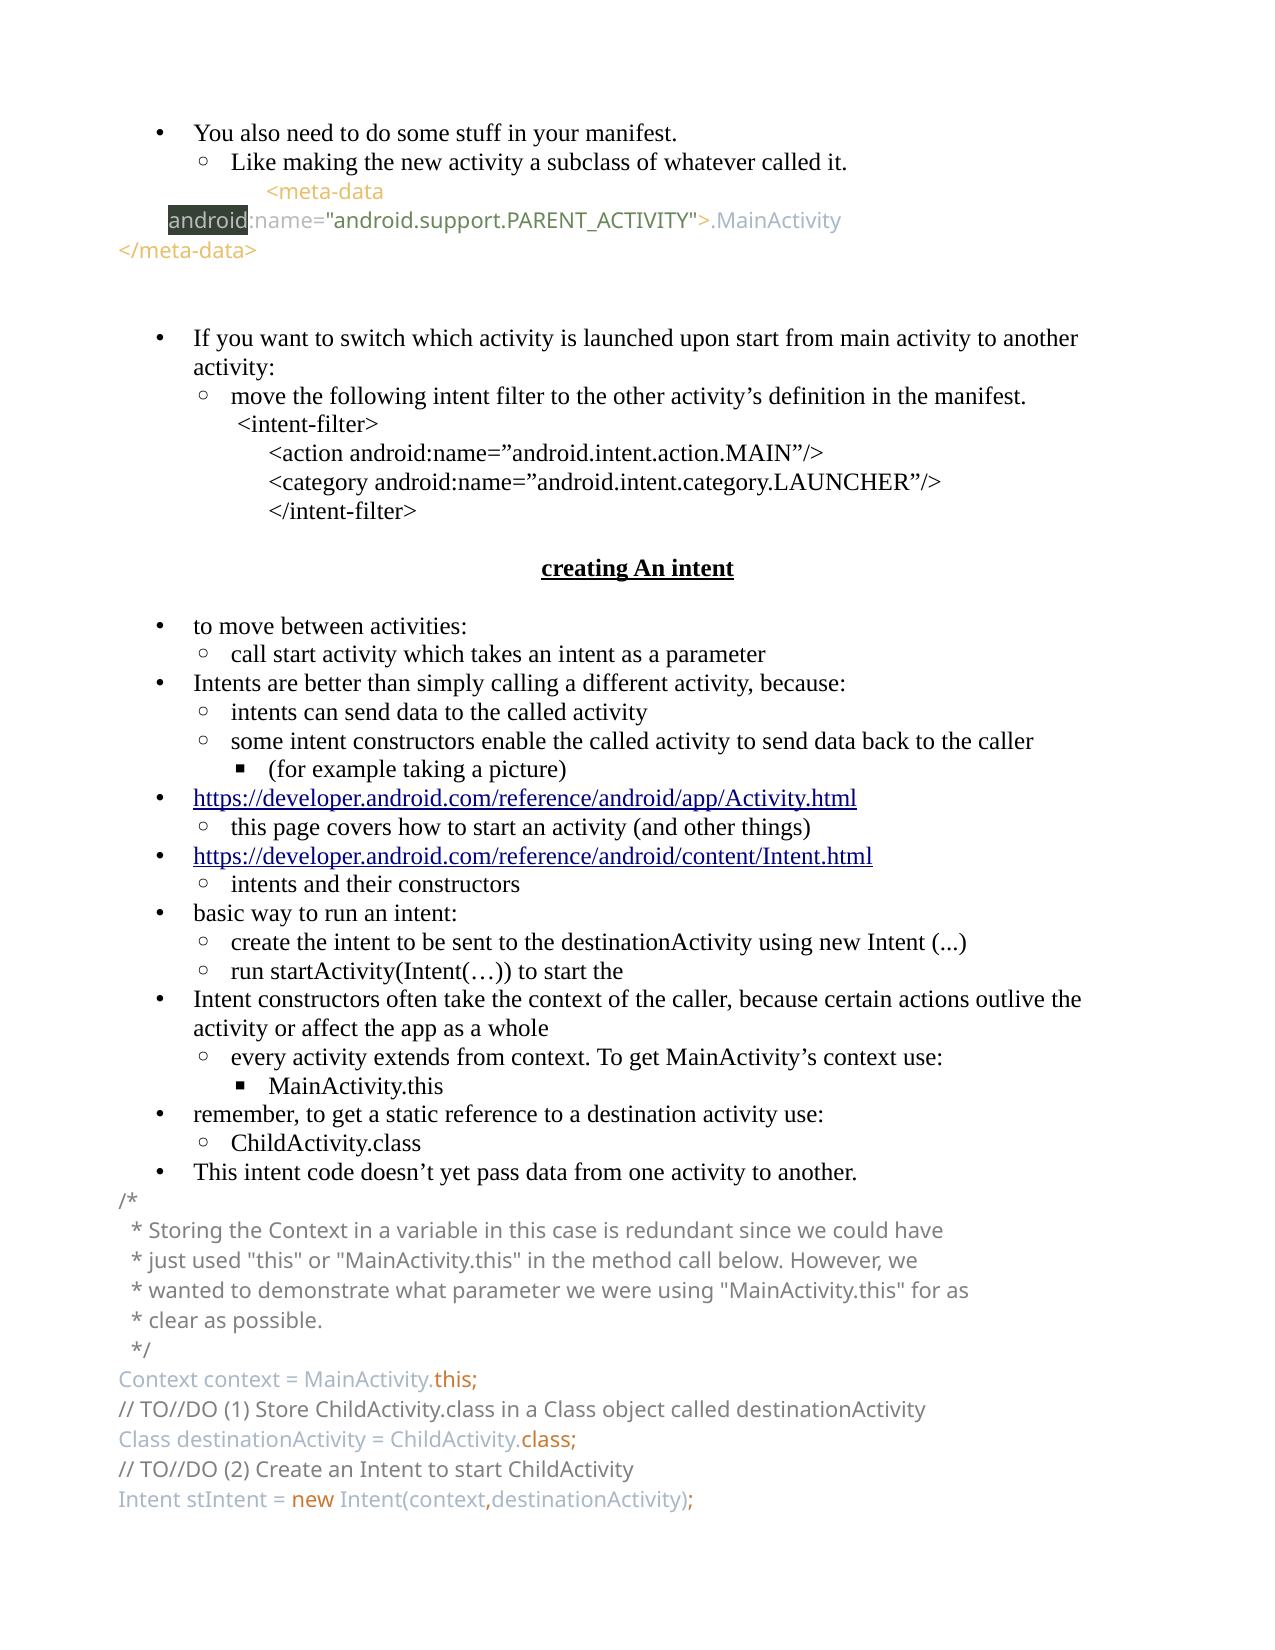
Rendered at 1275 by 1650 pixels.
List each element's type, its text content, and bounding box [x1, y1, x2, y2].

text * Storing the Context in a variable in this case is redundant since we could have [118, 1216, 1157, 1245]
list <category android:name=”android.intent.category.LAUNCHER”/> [231, 467, 1157, 496]
list https://developer.android.com/reference/android/content/Intent.html [156, 841, 1157, 869]
text * wanted to demonstrate what parameter we were using "MainActivity.this" for as [118, 1275, 1157, 1305]
text // TO//DO (1) Store ChildActivity.class in a Class object called destinationActivity [118, 1394, 1157, 1424]
text * clear as possible. [118, 1305, 1157, 1335]
text Class destinationActivity = ChildActivity.class; [118, 1424, 1157, 1454]
list (for example taking a picture) [231, 754, 1157, 783]
list this page covers how to start an activity (and other things) [193, 812, 1157, 841]
list If you want to switch which activity is launched upon start from main activity to another activity: [156, 323, 1157, 381]
list basic way to run an intent: [156, 898, 1157, 927]
text */ [118, 1335, 1157, 1364]
list intents can send data to the called activity [193, 697, 1157, 726]
list Like making the new activity a subclass of whatever called it. [193, 147, 1157, 176]
text android:name="android.support.PARENT_ACTIVITY">.MainActivity [118, 205, 1157, 235]
text /* [118, 1186, 1157, 1216]
text * just used "this" or "MainActivity.this" in the method call below. However, we [118, 1245, 1157, 1275]
list every activity extends from context. To get MainActivity’s context use: [193, 1042, 1157, 1071]
list some intent constructors enable the called activity to send data back to the caller [193, 726, 1157, 754]
list MainActivity.this [231, 1071, 1157, 1099]
list Intent constructors often take the context of the caller, because certain actions outlive the activity or affect the app as a whole [156, 984, 1157, 1042]
list ChildActivity.class [193, 1128, 1157, 1157]
list move the following intent filter to the other activity’s definition in the manifest. [193, 381, 1157, 409]
text Context context = MainActivity.this; [118, 1364, 1157, 1394]
list https://developer.android.com/reference/android/app/Activity.html [156, 783, 1157, 812]
text Intent stIntent = new Intent(context,destinationActivity); [118, 1484, 1157, 1513]
text </meta-data> [118, 235, 1157, 265]
text <meta-data [118, 176, 1157, 205]
list Intents are better than simply calling a different activity, because: [156, 668, 1157, 697]
list <action android:name=”android.intent.action.MAIN”/> [231, 438, 1157, 467]
list </intent-filter> [231, 496, 1157, 524]
list intents and their constructors [193, 869, 1157, 898]
list call start activity which takes an intent as a parameter [193, 639, 1157, 668]
list run startActivity(Intent(…)) to start the [193, 956, 1157, 984]
list remember, to get a static reference to a destination activity use: [156, 1099, 1157, 1128]
list <intent-filter> [193, 409, 1157, 438]
list create the intent to be sent to the destinationActivity using new Intent (...) [193, 927, 1157, 956]
text // TO//DO (2) Create an Intent to start ChildActivity [118, 1454, 1157, 1484]
text creating An intent [118, 553, 1157, 582]
list to move between activities: [156, 611, 1157, 639]
list This intent code doesn’t yet pass data from one activity to another. [156, 1157, 1157, 1186]
list You also need to do some stuff in your manifest. [156, 118, 1157, 147]
